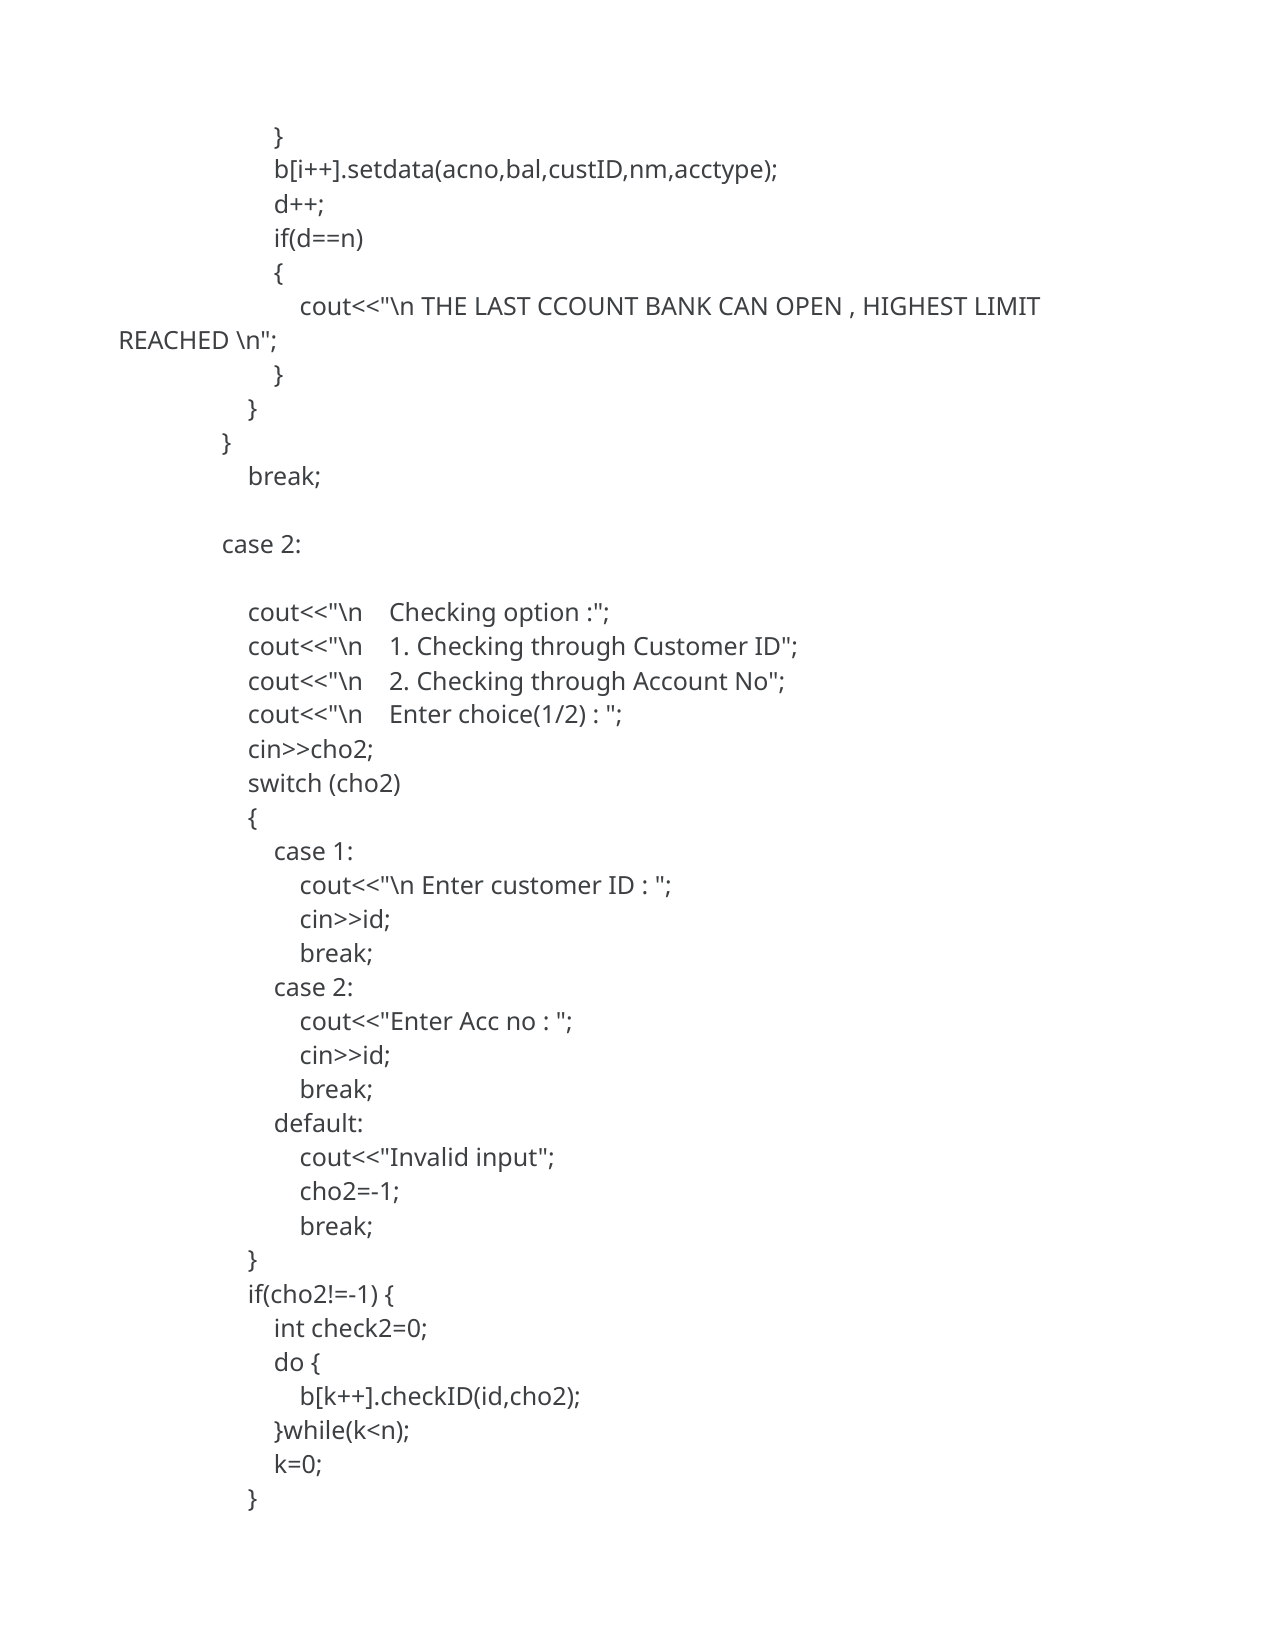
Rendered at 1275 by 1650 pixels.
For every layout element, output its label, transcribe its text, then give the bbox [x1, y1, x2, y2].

text cin>>cho2; [118, 731, 1157, 765]
text cho2=-1; [118, 1174, 1157, 1208]
text int check2=0; [118, 1310, 1157, 1344]
text } [118, 1242, 1157, 1276]
text { [118, 254, 1157, 288]
text cout<<"\n Enter choice(1/2) : "; [118, 697, 1157, 731]
text default: [118, 1106, 1157, 1140]
text } [118, 391, 1157, 425]
text } [118, 1481, 1157, 1515]
text break; [118, 1208, 1157, 1242]
text } [118, 118, 1157, 152]
text case 2: [118, 970, 1157, 1004]
text } [118, 357, 1157, 391]
text } [118, 425, 1157, 459]
text if(d==n) [118, 220, 1157, 254]
text k=0; [118, 1447, 1157, 1481]
text cin>>id; [118, 902, 1157, 936]
text case 1: [118, 833, 1157, 867]
text cout<<"\n THE LAST CCOUNT BANK CAN OPEN , HIGHEST LIMIT REACHED \n"; [118, 288, 1157, 357]
text d++; [118, 186, 1157, 220]
text cout<<"\n Checking option :"; [118, 595, 1157, 629]
text cout<<"Enter Acc no : "; [118, 1004, 1157, 1038]
text break; [118, 1072, 1157, 1106]
text cout<<"\n Enter customer ID : "; [118, 867, 1157, 902]
text b[i++].setdata(acno,bal,custID,nm,acctype); [118, 152, 1157, 186]
text case 2: [118, 527, 1157, 561]
text break; [118, 936, 1157, 970]
text cin>>id; [118, 1038, 1157, 1072]
text cout<<"\n 2. Checking through Account No"; [118, 663, 1157, 697]
text }while(k<n); [118, 1412, 1157, 1447]
text cout<<"\n 1. Checking through Customer ID"; [118, 629, 1157, 663]
text break; [118, 459, 1157, 493]
text cout<<"Invalid input"; [118, 1140, 1157, 1174]
text { [118, 799, 1157, 833]
text switch (cho2) [118, 765, 1157, 799]
text b[k++].checkID(id,cho2); [118, 1378, 1157, 1412]
text do { [118, 1344, 1157, 1378]
text if(cho2!=-1) { [118, 1276, 1157, 1310]
